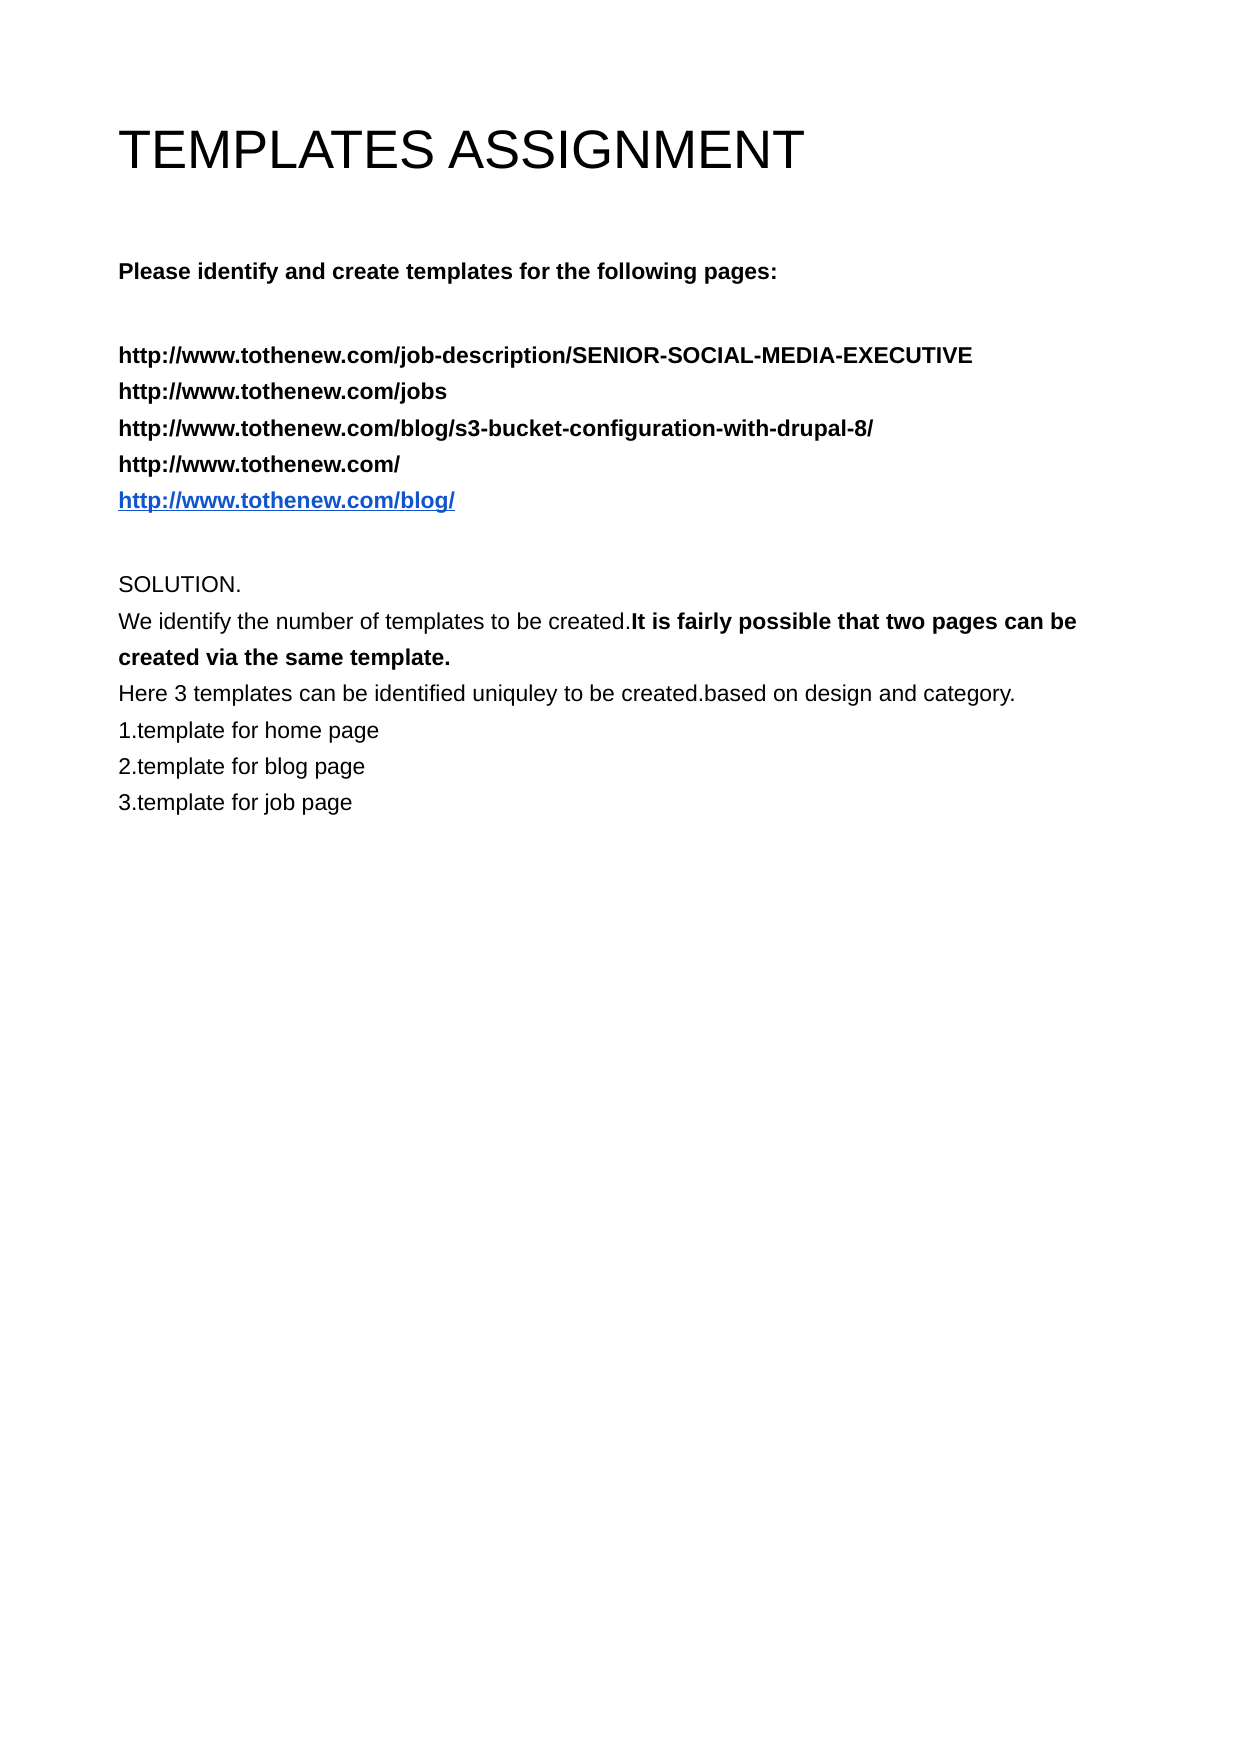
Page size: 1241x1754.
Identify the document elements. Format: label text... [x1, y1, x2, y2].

text 2.template for blog page [118, 753, 1122, 779]
text http://www.tothenew.com/blog/s3-bucket-configuration-with-drupal-8/ [118, 414, 1122, 441]
text http://www.tothenew.com/jobs [118, 378, 1122, 404]
text TEMPLATES ASSIGNMENT [118, 118, 1122, 180]
text 1.template for home page [118, 717, 1122, 743]
text SOLUTION. [118, 571, 1122, 598]
text http://www.tothenew.com/ [118, 451, 1122, 477]
text Here 3 templates can be identified uniquley to be created.based on design and category. [118, 680, 1122, 707]
text We identify the number of templates to be created.It is fairly possible that two pages can be created via the same template. [118, 608, 1122, 670]
text http://www.tothenew.com/job-description/SENIOR-SOCIAL-MEDIA-EXECUTIVE [118, 342, 1122, 368]
text http://www.tothenew.com/blog/ [118, 487, 1122, 514]
text 3.template for job page [118, 789, 1122, 816]
text Please identify and create templates for the following pages: [118, 258, 1122, 284]
